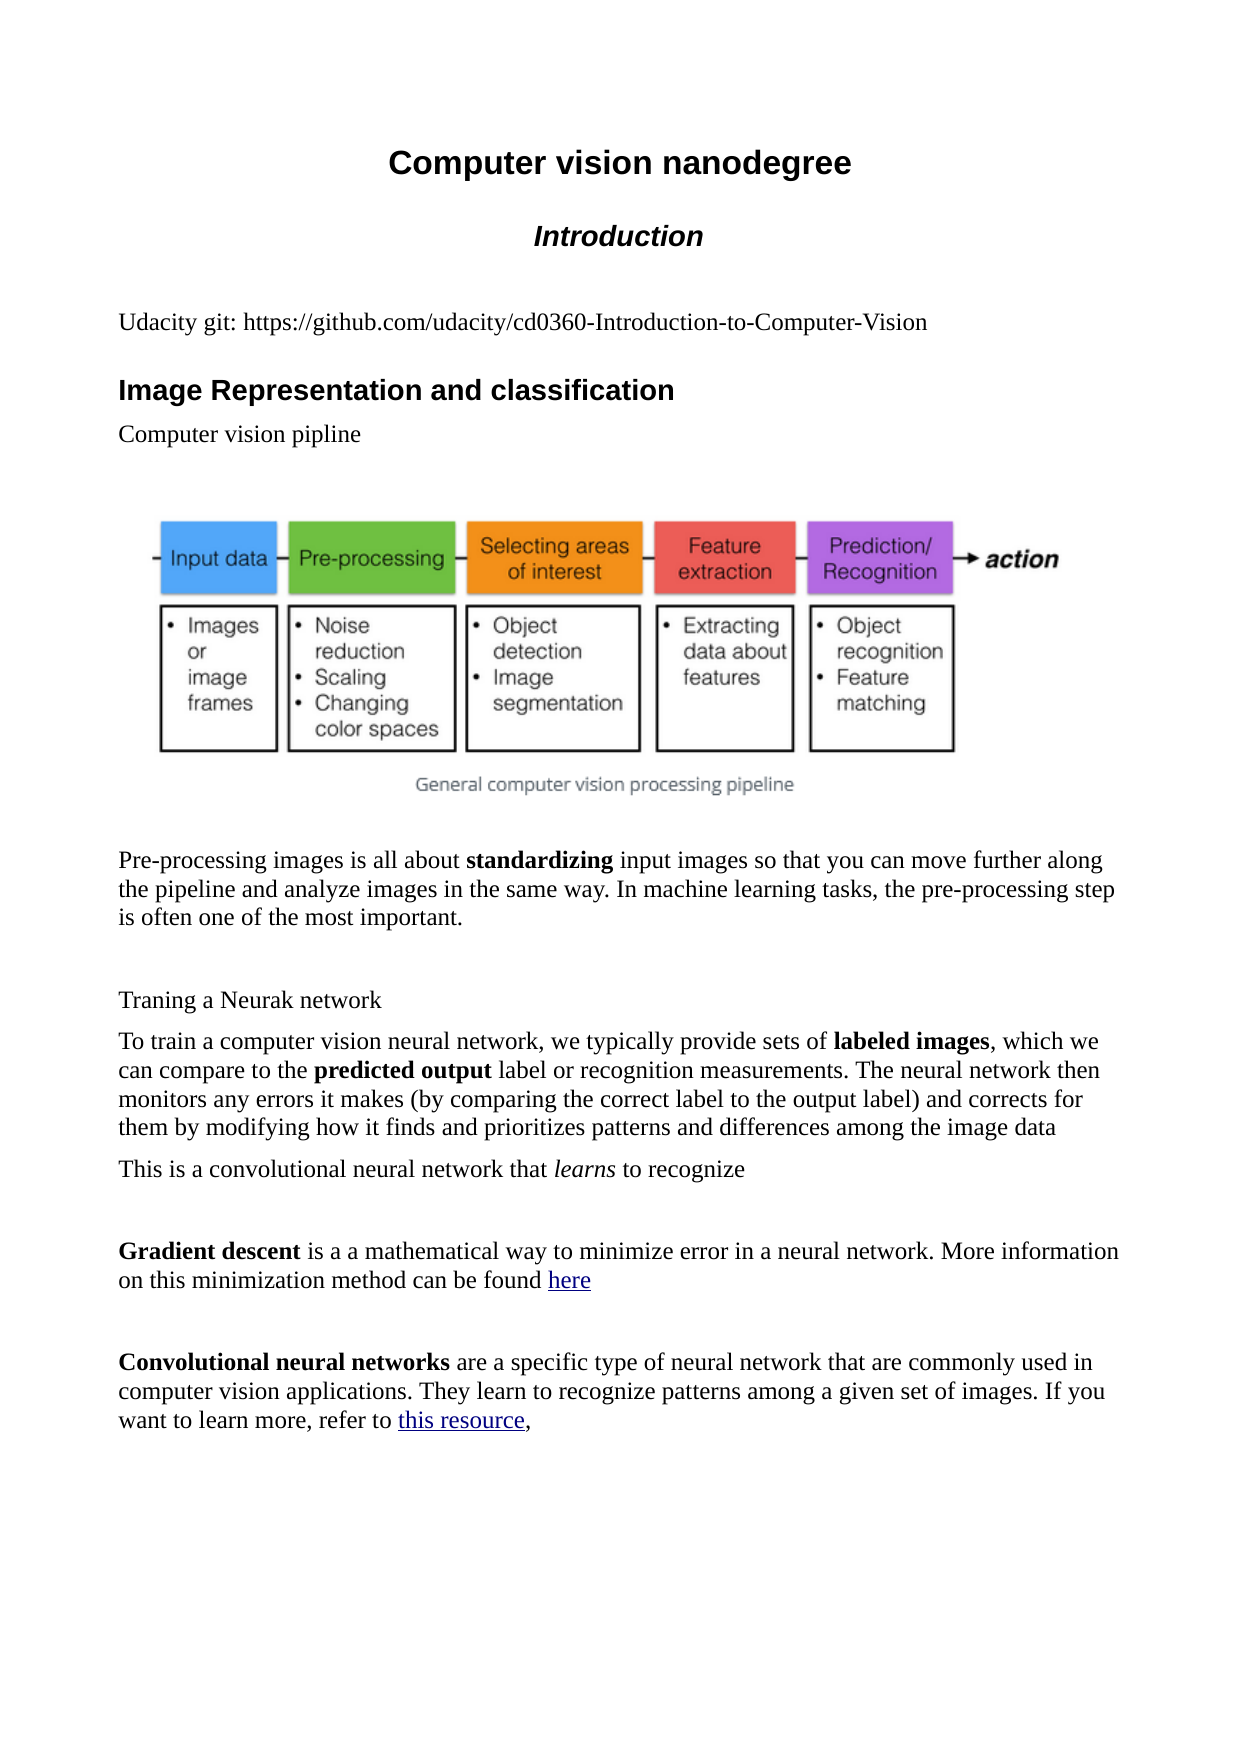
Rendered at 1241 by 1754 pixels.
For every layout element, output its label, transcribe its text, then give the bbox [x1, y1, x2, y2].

text Udacity git: https://github.com/udacity/cd0360-Introduction-to-Computer-Vision [118, 307, 1122, 335]
subtitle Computer vision nanodegree [118, 143, 1122, 182]
picture [111, 493, 1116, 804]
text To train a computer vision neural network, we typically provide sets of labeled images, which we can compare to the predicted output label or recognition measurements. The neural network then monitors any errors it makes (by comparing the correct label to the output label) and corrects for them by modifying how it finds and prioritizes patterns and differences among the image data [118, 1026, 1122, 1141]
subtitle Image Representation and classification [118, 373, 1122, 406]
subtitle Introduction [118, 219, 1122, 253]
text Traning a Neurak network [118, 985, 1122, 1014]
text Computer vision pipline [118, 419, 1122, 832]
text Pre-processing images is all about standardizing input images so that you can move further along the pipeline and analyze images in the same way. In machine learning tasks, the pre-processing step is often one of the most important. [118, 845, 1122, 931]
text Gradient descent is a a mathematical way to minimize error in a neural network. More information on this minimization method can be found here [118, 1236, 1122, 1294]
text This is a convolutional neural network that learns to recognize [118, 1154, 1122, 1182]
text Convolutional neural networks are a specific type of neural network that are commonly used in computer vision applications. They learn to recognize patterns among a given set of images. If you want to learn more, refer to this resource, [118, 1347, 1122, 1434]
